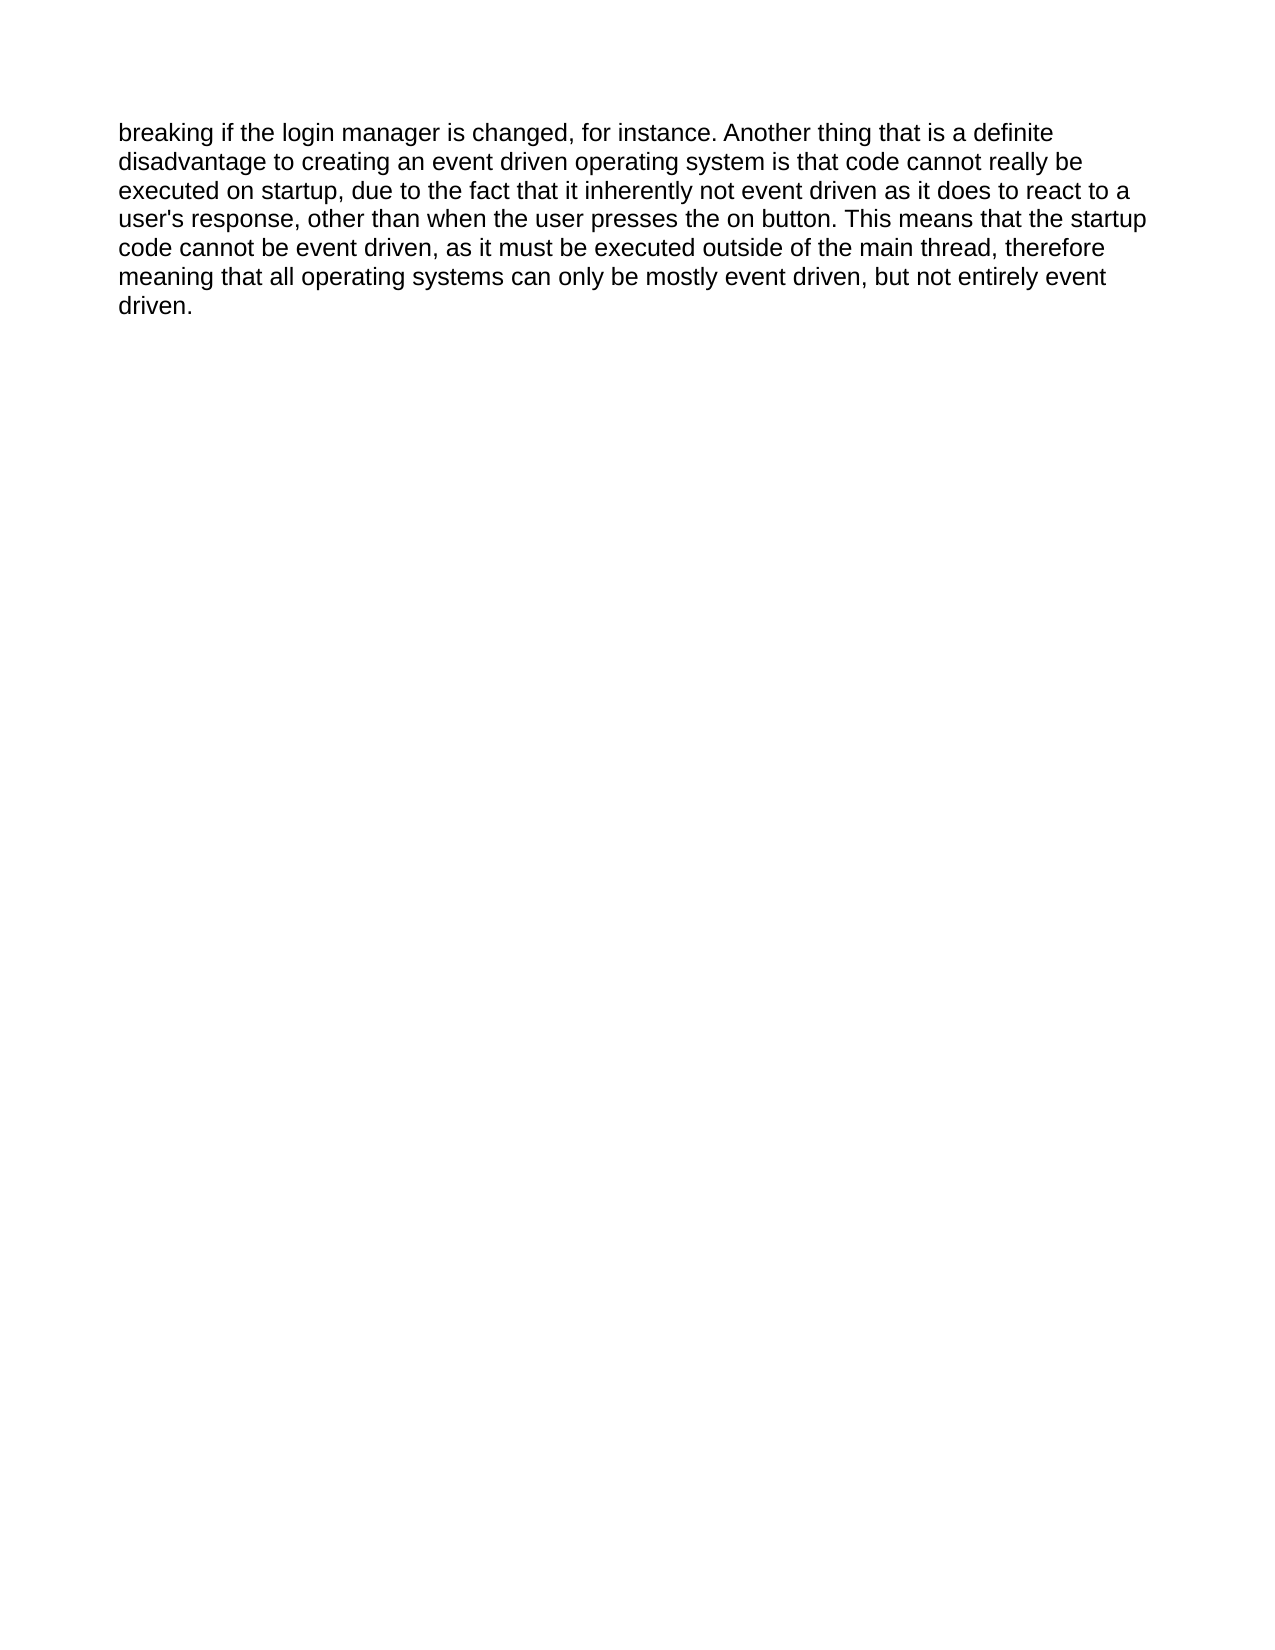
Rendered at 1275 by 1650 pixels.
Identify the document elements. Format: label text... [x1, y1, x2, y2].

text breaking if the login manager is changed, for instance. Another thing that is a definite disadvantage to creating an event driven operating system is that code cannot really be executed on startup, due to the fact that it inherently not event driven as it does to react to a user's response, other than when the user presses the on button. This means that the startup code cannot be event driven, as it must be executed outside of the main thread, therefore meaning that all operating systems can only be mostly event driven, but not entirely event driven. [118, 118, 1157, 319]
